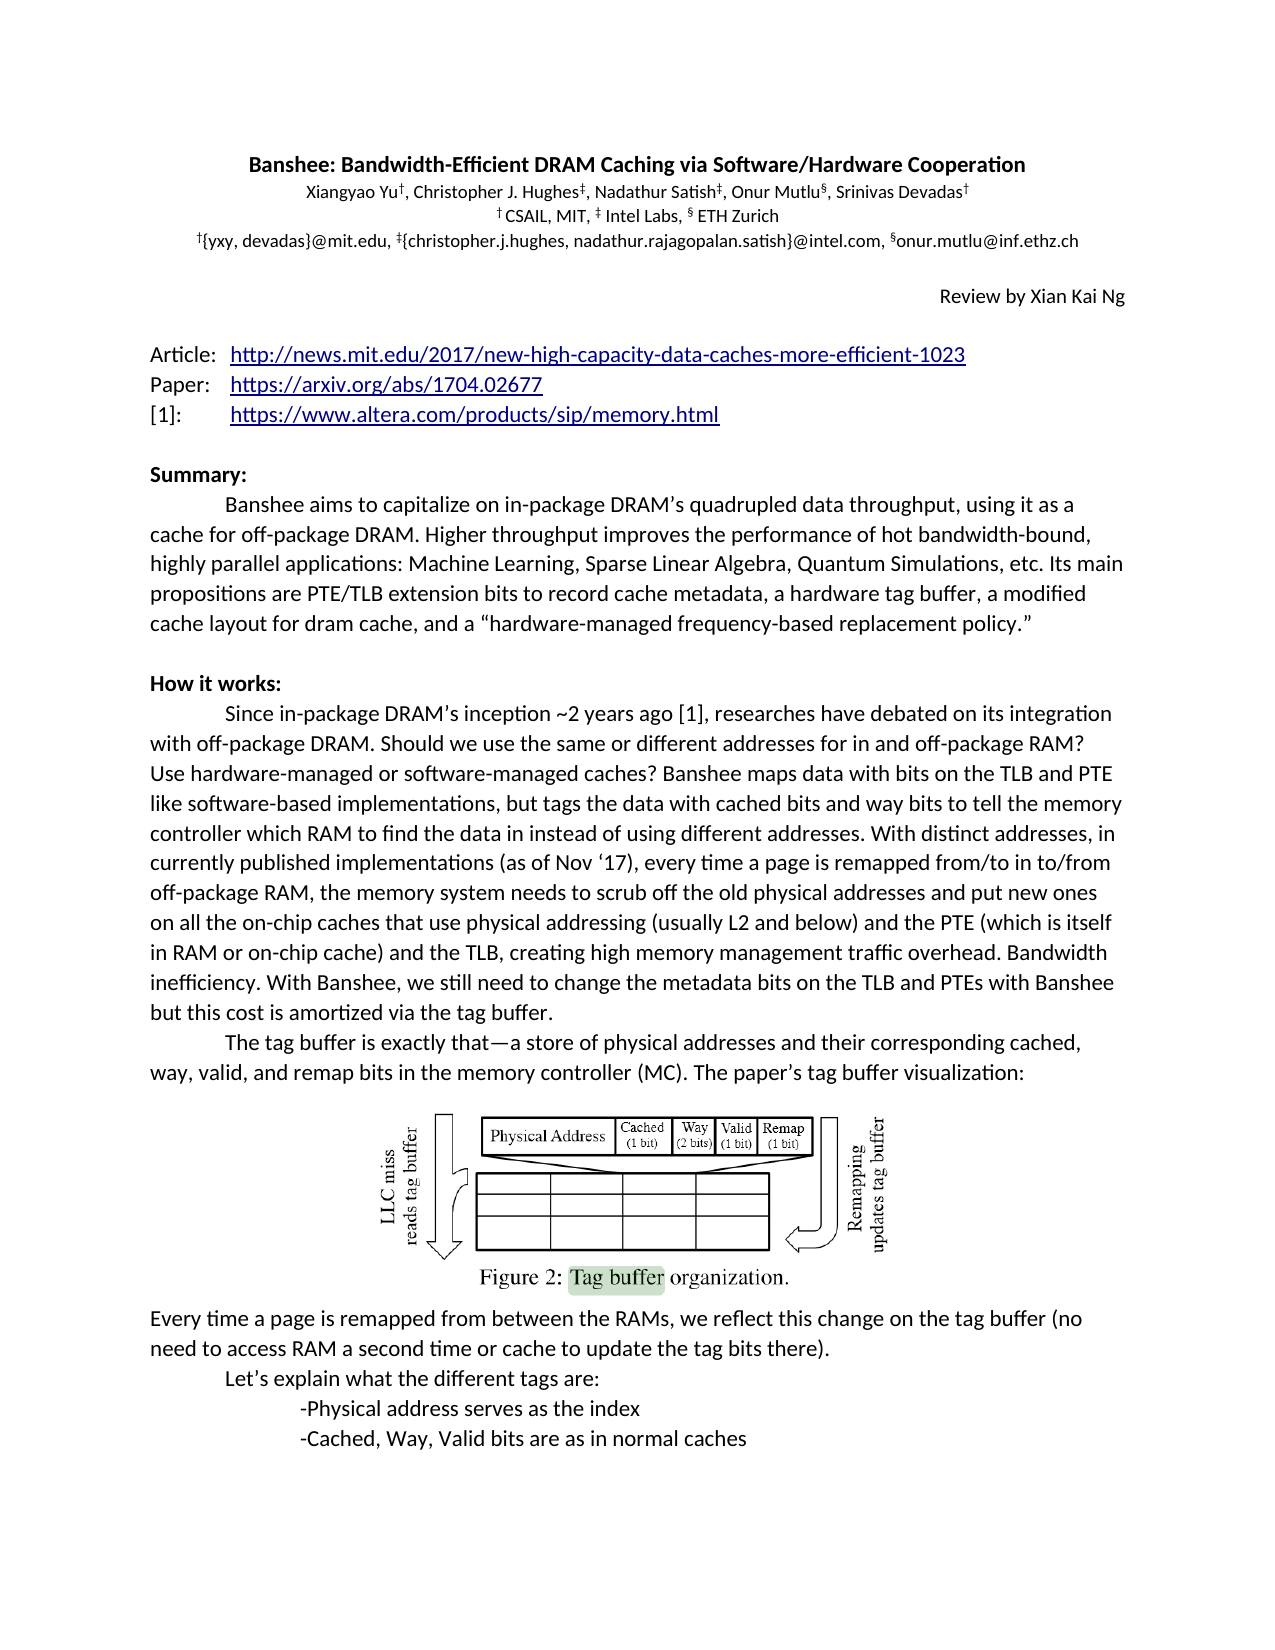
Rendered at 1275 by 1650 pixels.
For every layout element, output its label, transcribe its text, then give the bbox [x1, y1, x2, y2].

text Since in-package DRAM’s inception ~2 years ago [1], researches have debated on its integration with off-package DRAM. Should we use the same or different addresses for in and off-package RAM? Use hardware-managed or software-managed caches? Banshee maps data with bits on the TLB and PTE like software-based implementations, but tags the data with cached bits and way bits to tell the memory controller which RAM to find the data in instead of using different addresses. With distinct addresses, in currently published implementations (as of Nov ‘17), every time a page is remapped from/to in to/from off-package RAM, the memory system needs to scrub off the old physical addresses and put new ones on all the on-chip caches that use physical addressing (usually L2 and below) and the PTE (which is itself in RAM or on-chip cache) and the TLB, creating high memory management traffic overhead. Bandwidth inefficiency. With Banshee, we still need to change the metadata bits on the TLB and PTEs with Banshee but this cost is amortized via the tag buffer. [150, 699, 1125, 1026]
text Paper: https://arxiv.org/abs/1704.02677 [150, 370, 1125, 398]
text Banshee aims to capitalize on in-package DRAM’s quadrupled data throughput, using it as a cache for off-package DRAM. Higher throughput improves the performance of hot bandwidth-bound, highly parallel applications: Machine Learning, Sparse Linear Algebra, Quantum Simulations, etc. Its main propositions are PTE/TLB extension bits to record cache metadata, a hardware tag buffer, a modified cache layout for dram cache, and a “hardware-managed frequency-based replacement policy.” [150, 490, 1125, 637]
text Every time a page is remapped from between the RAMs, we reflect this change on the tag buffer (no need to access RAM a second time or cache to update the tag bits there). [150, 1304, 1125, 1362]
text -Cached, Way, Valid bits are as in normal caches [225, 1424, 1125, 1452]
text -Physical address serves as the index [225, 1394, 1125, 1422]
text How it works: [150, 669, 1125, 697]
text Summary: [150, 460, 1125, 488]
text † CSAIL, MIT, ‡ Intel Labs, § ETH Zurich [150, 204, 1125, 227]
text Let’s explain what the different tags are: [150, 1364, 1125, 1392]
text The tag buffer is exactly that—a store of physical addresses and their corresponding cached, way, valid, and remap bits in the memory controller (MC). The paper’s tag buffer visualization: [150, 1028, 1125, 1086]
text [1]: https://www.altera.com/products/sip/memory.html [150, 400, 1125, 428]
text Banshee: Bandwidth-Efficient DRAM Caching via Software/Hardware Cooperation [150, 150, 1125, 178]
text Article: http://news.mit.edu/2017/new-high-capacity-data-caches-more-efficient-1023 [150, 340, 1125, 368]
text Review by Xian Kai Ng [150, 283, 1125, 309]
text Xiangyao Yu†, Christopher J. Hughes‡, Nadathur Satish‡, Onur Mutlu§, Srinivas Devadas† [150, 180, 1125, 203]
text †{yxy, devadas}@mit.edu, ‡{christopher.j.hughes, nadathur.rajagopalan.satish}@intel.com, §onur.mutlu@inf.ethz.ch [150, 229, 1125, 252]
